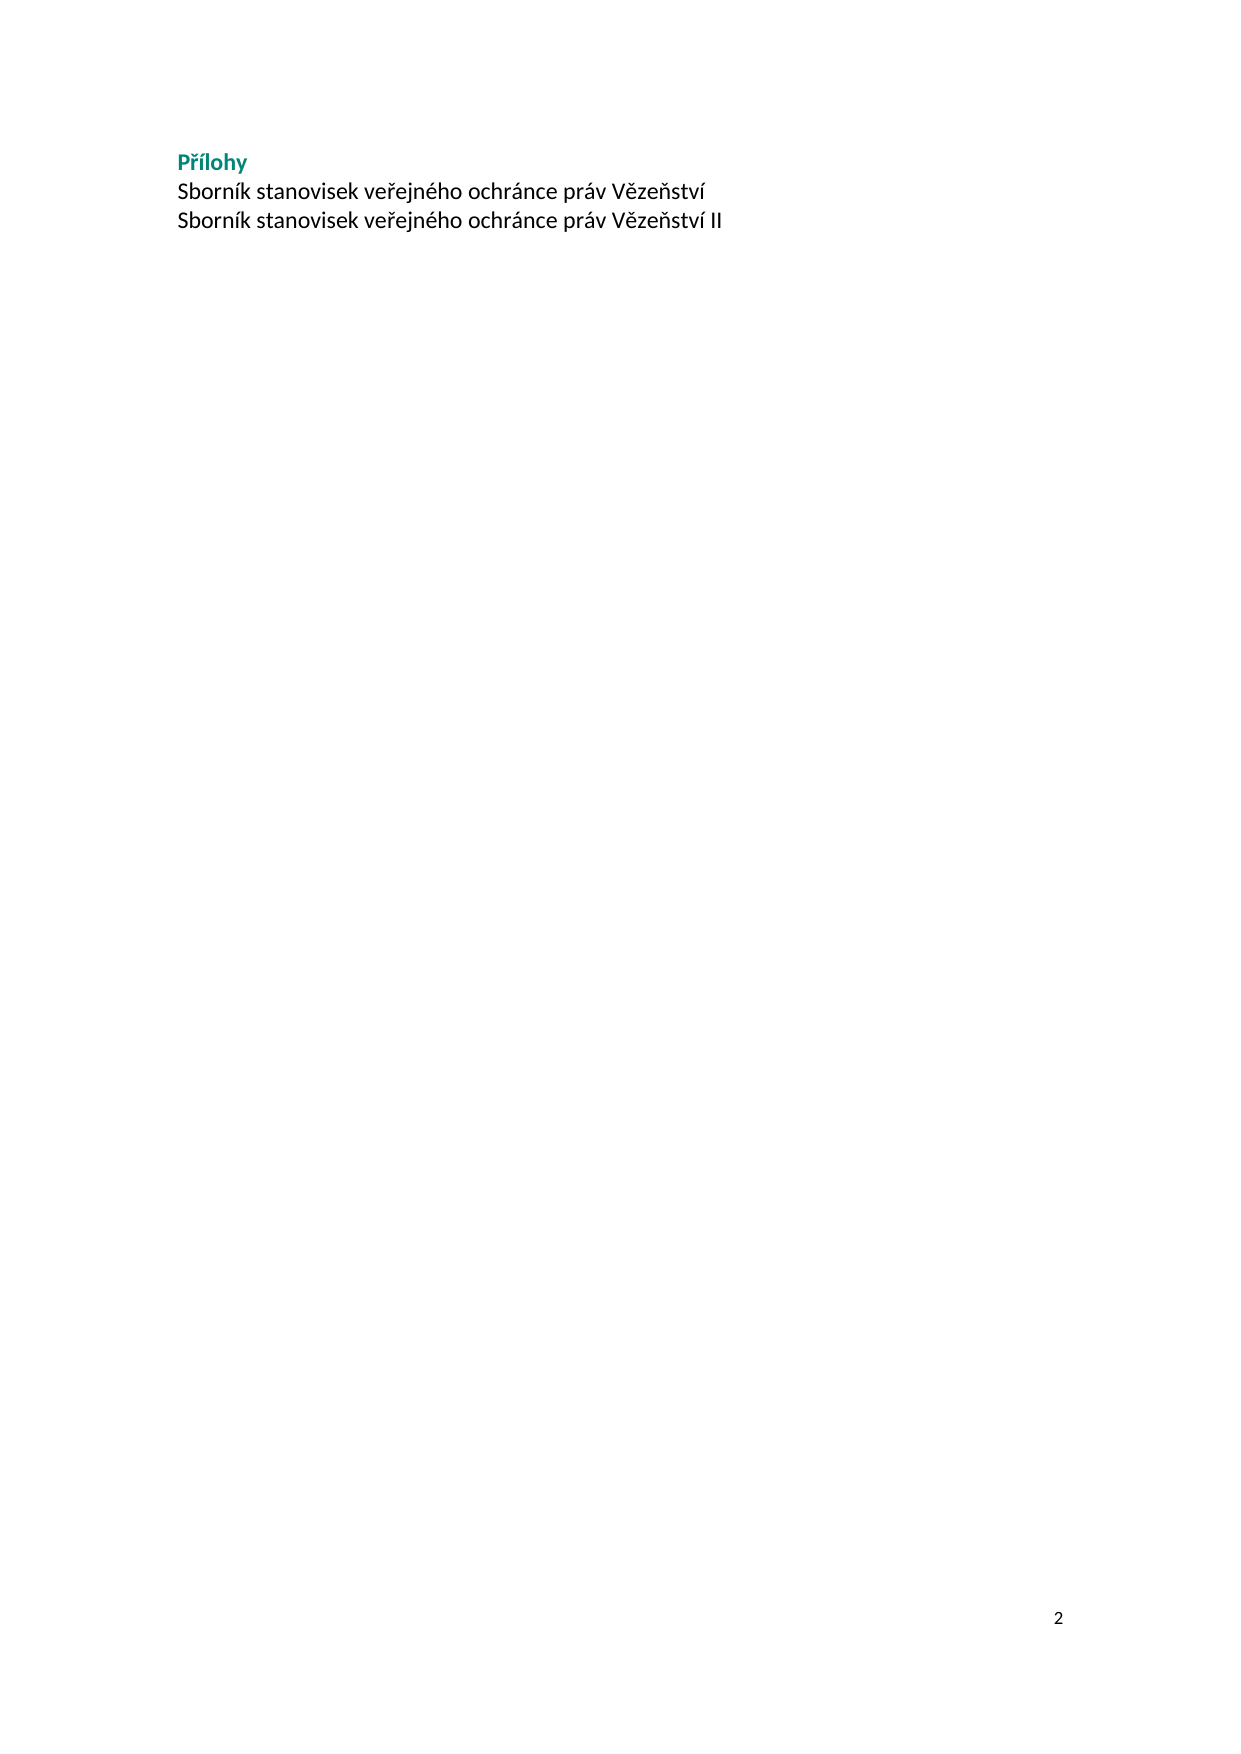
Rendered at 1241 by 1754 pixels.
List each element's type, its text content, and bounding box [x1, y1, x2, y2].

text Přílohy [177, 147, 1063, 176]
text Sborník stanovisek veřejného ochránce práv Vězeňství II [177, 206, 1063, 235]
text Sborník stanovisek veřejného ochránce práv Vězeňství [177, 176, 1063, 206]
